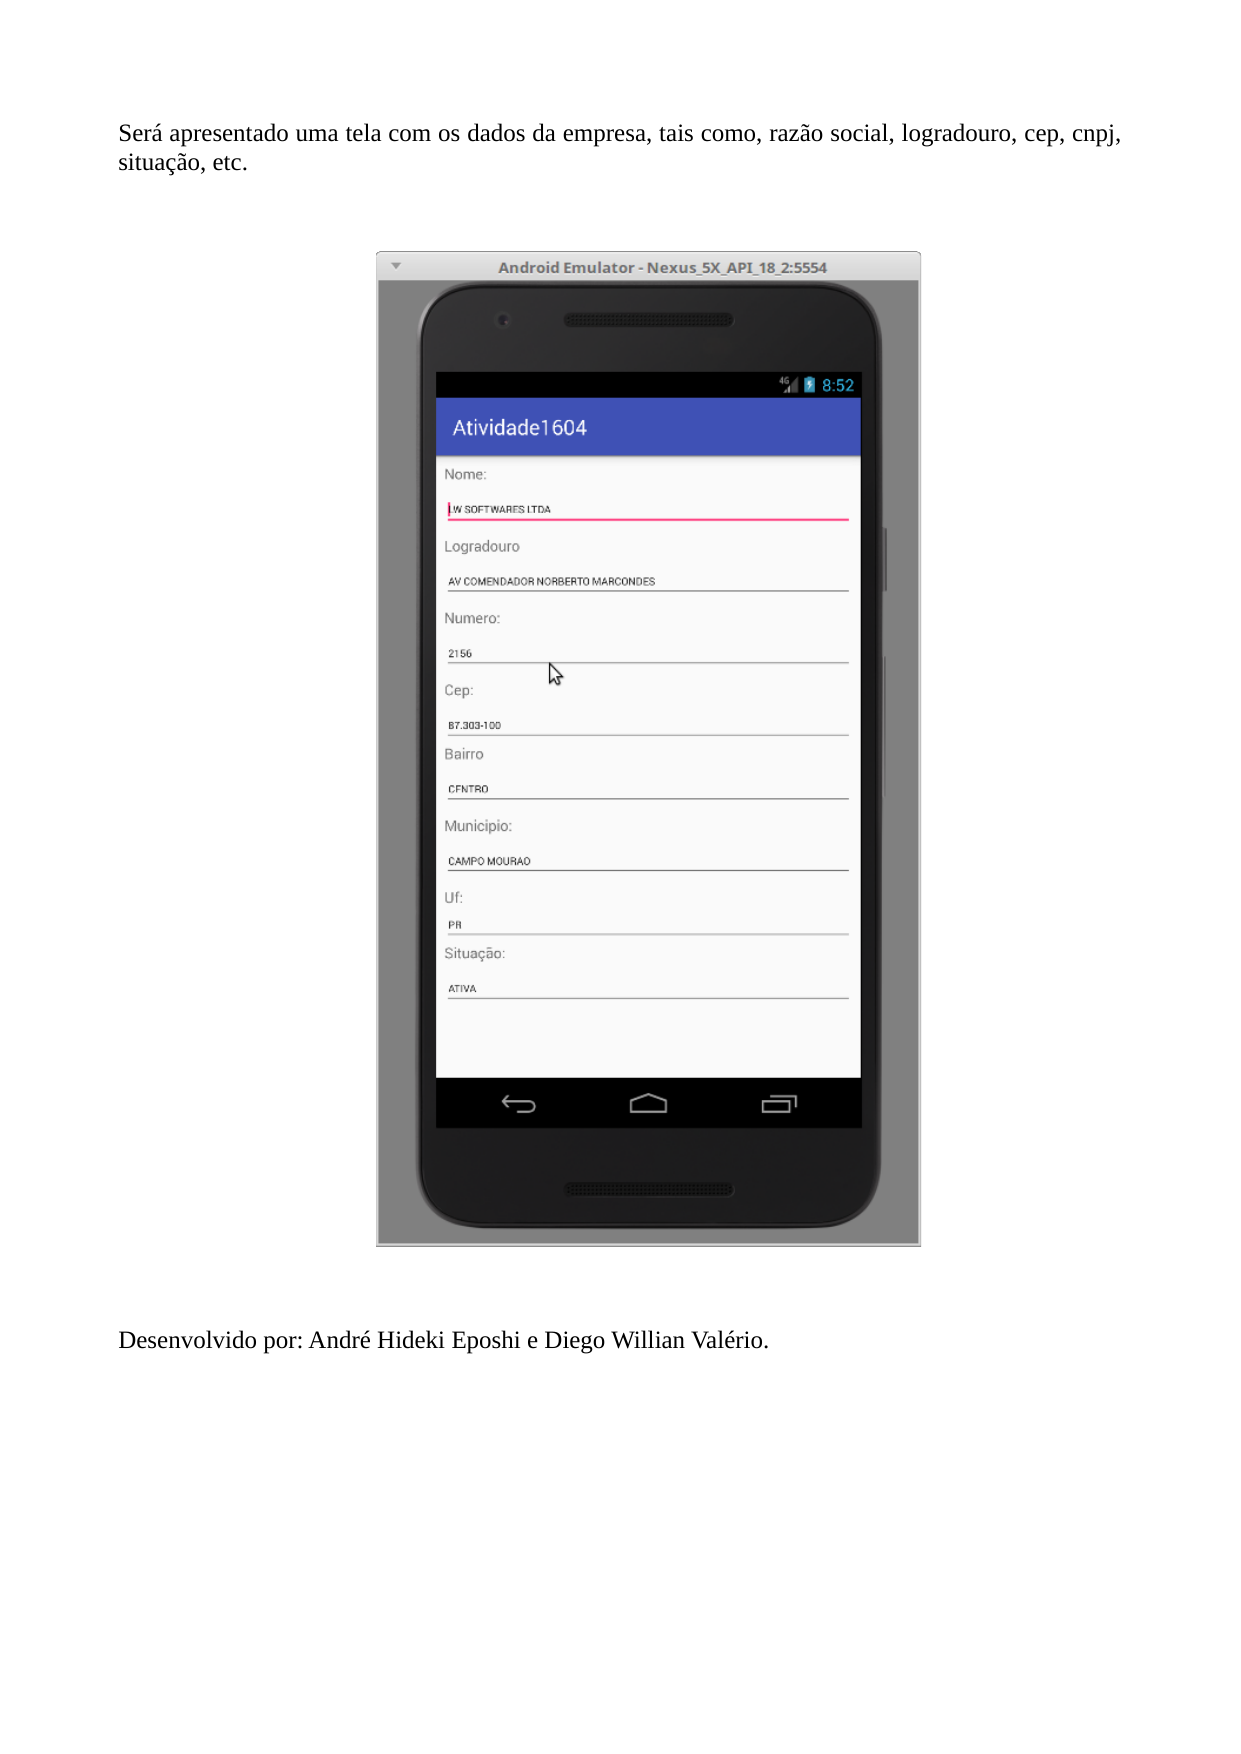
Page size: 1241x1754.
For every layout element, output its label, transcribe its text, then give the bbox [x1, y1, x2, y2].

text Desenvolvido por: André Hideki Eposhi e Diego Willian Valério. [118, 1326, 1122, 1354]
text Será apresentado uma tela com os dados da empresa, tais como, razão social, logradouro, cep, cnpj, situação, etc. [118, 118, 1122, 176]
picture [376, 251, 922, 1247]
